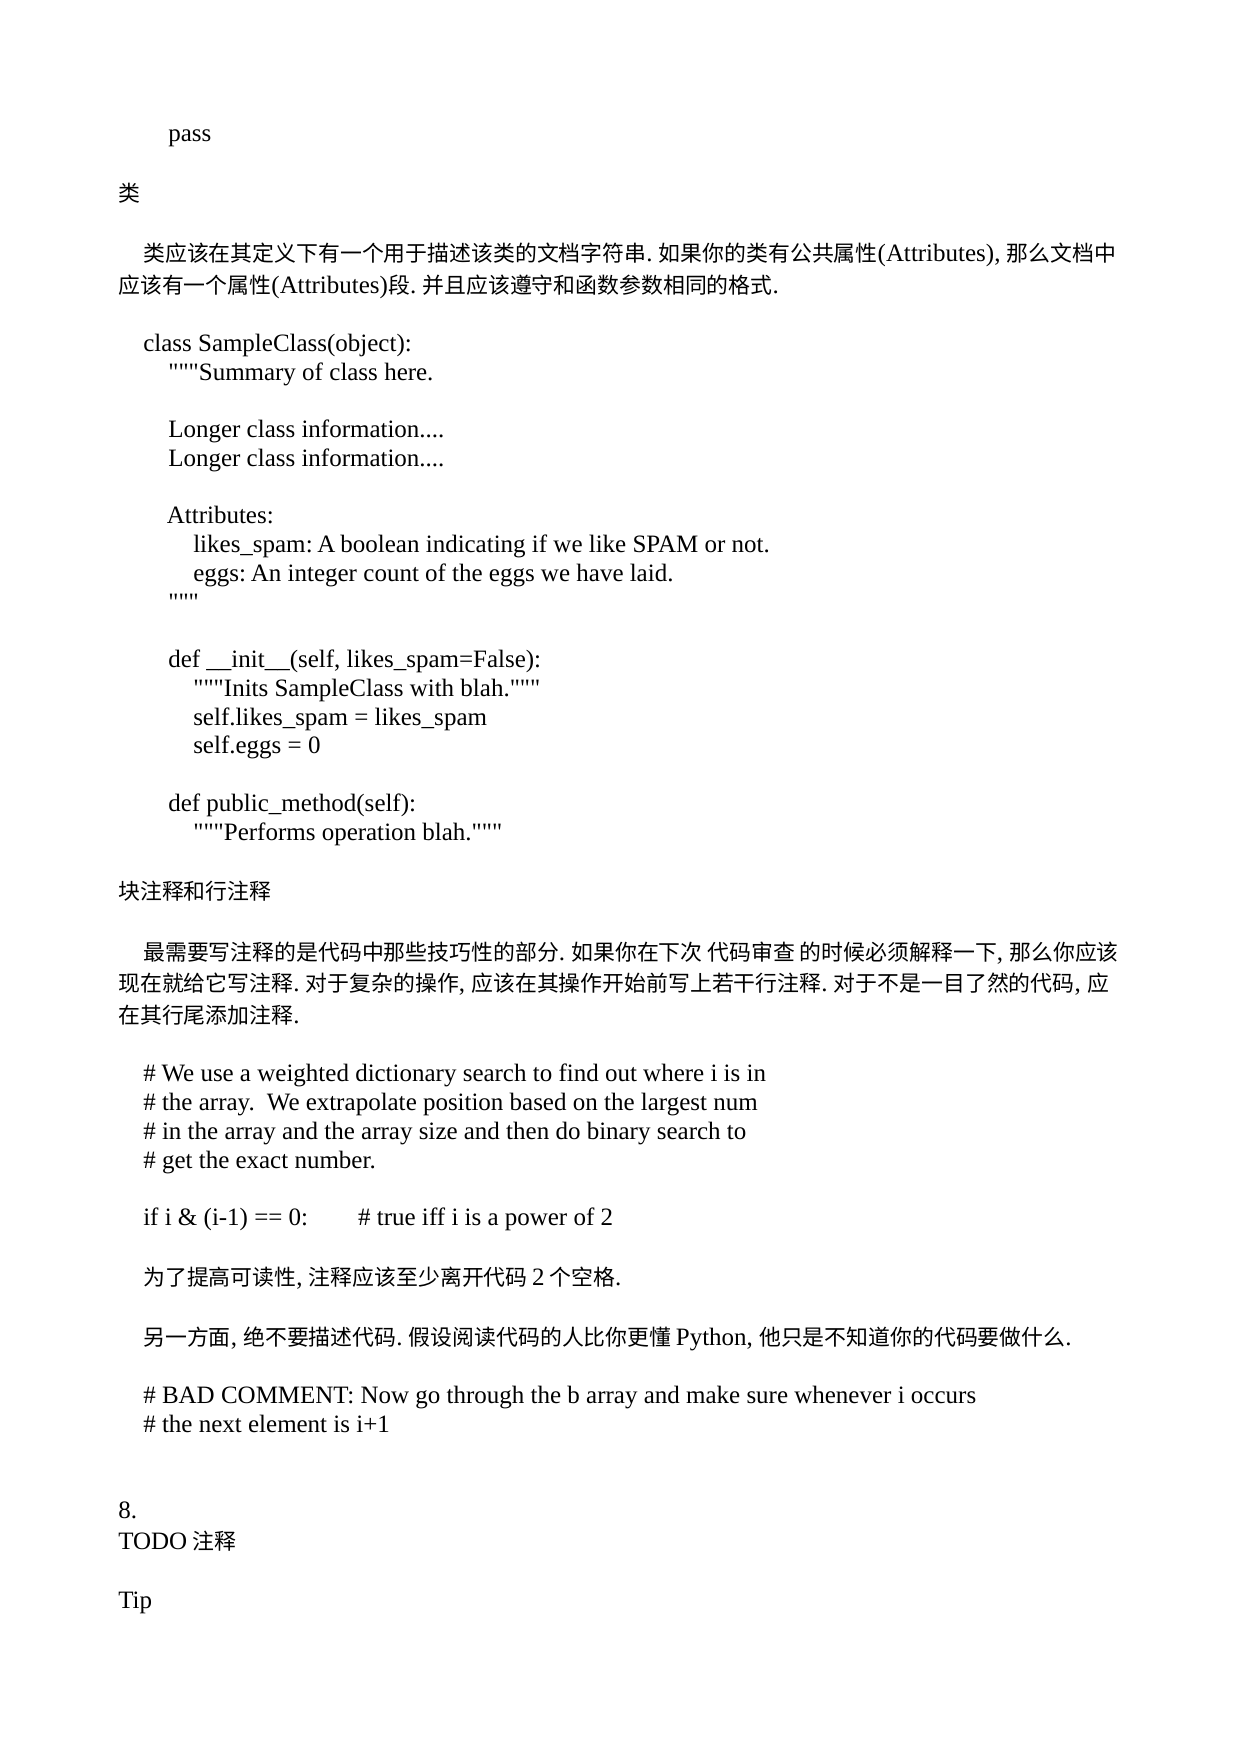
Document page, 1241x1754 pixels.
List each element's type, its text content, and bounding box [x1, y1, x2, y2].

text class SampleClass(object): [118, 328, 1122, 357]
text def public_method(self): [118, 788, 1122, 817]
text Longer class information.... [118, 414, 1122, 443]
text likes_spam: A boolean indicating if we like SPAM or not. [118, 529, 1122, 558]
text # get the exact number. [118, 1145, 1122, 1173]
text 另一方面, 绝不要描述代码. 假设阅读代码的人比你更懂Python, 他只是不知道你的代码要做什么. [118, 1320, 1122, 1352]
text 类 [118, 176, 1122, 207]
text TODO注释 [118, 1524, 1122, 1556]
text eggs: An integer count of the eggs we have laid. [118, 558, 1122, 587]
text """Inits SampleClass with blah.""" [118, 673, 1122, 702]
text # the array. We extrapolate position based on the largest num [118, 1087, 1122, 1116]
text Attributes: [118, 501, 1122, 529]
text """Performs operation blah.""" [118, 817, 1122, 846]
text 8. [118, 1496, 1122, 1524]
text 为了提高可读性, 注释应该至少离开代码2个空格. [118, 1260, 1122, 1291]
text self.likes_spam = likes_spam [118, 702, 1122, 731]
text # in the array and the array size and then do binary search to [118, 1116, 1122, 1145]
text self.eggs = 0 [118, 731, 1122, 759]
text pass [118, 118, 1122, 147]
text """ [118, 587, 1122, 616]
text 最需要写注释的是代码中那些技巧性的部分. 如果你在下次 代码审查 的时候必须解释一下, 那么你应该现在就给它写注释. 对于复杂的操作, 应该在其操作开始前写上若干行注释. 对于不是一目了然的代码, 应在其行尾添加注释. [118, 935, 1122, 1030]
text # We use a weighted dictionary search to find out where i is in [118, 1058, 1122, 1087]
text 块注释和行注释 [118, 874, 1122, 906]
text 类应该在其定义下有一个用于描述该类的文档字符串. 如果你的类有公共属性(Attributes), 那么文档中应该有一个属性(Attributes)段. 并且应该遵守和函数参数相同的格式. [118, 236, 1122, 299]
text if i & (i-1) == 0: # true iff i is a power of 2 [118, 1202, 1122, 1231]
text """Summary of class here. [118, 357, 1122, 386]
text # BAD COMMENT: Now go through the b array and make sure whenever i occurs [118, 1381, 1122, 1409]
text Tip [118, 1585, 1122, 1613]
text Longer class information.... [118, 443, 1122, 472]
text def __init__(self, likes_spam=False): [118, 644, 1122, 673]
text # the next element is i+1 [118, 1409, 1122, 1438]
